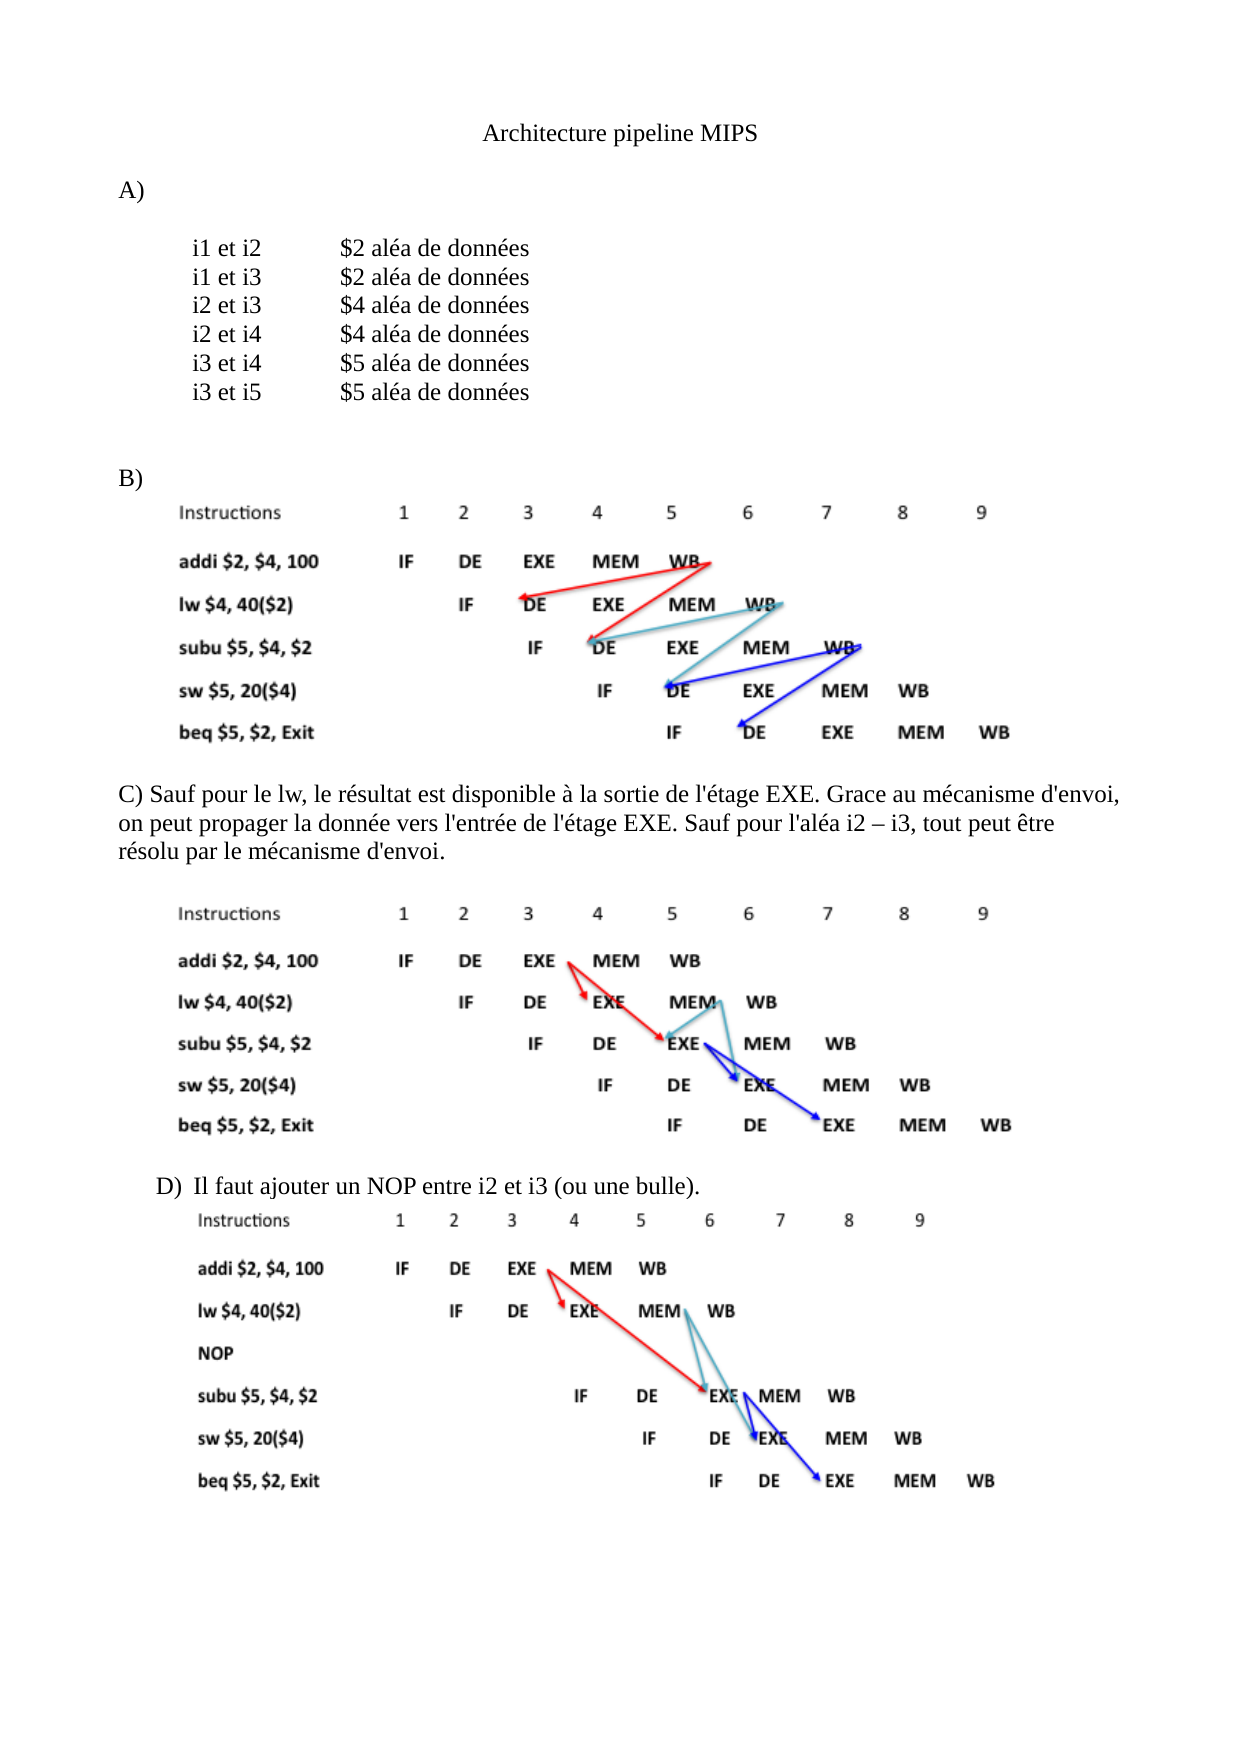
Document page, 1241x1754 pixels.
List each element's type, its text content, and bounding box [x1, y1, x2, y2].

text i1 et i2 $2 aléa de données [118, 233, 1122, 262]
text i3 et i5 $5 aléa de données [118, 377, 1122, 406]
text i1 et i3 $2 aléa de données [118, 262, 1122, 291]
text i2 et i4 $4 aléa de données [118, 319, 1122, 348]
text i2 et i3 $4 aléa de données [118, 291, 1122, 319]
list Il faut ajouter un NOP entre i2 et i3 (ou une bulle). [156, 1171, 1122, 1200]
picture [168, 491, 1072, 751]
text i3 et i4 $5 aléa de données [118, 348, 1122, 377]
picture [167, 893, 1073, 1143]
text B) [118, 463, 1122, 492]
text C) Sauf pour le lw, le résultat est disponible à la sortie de l'étage EXE. Grace au mécanisme d'envoi, on peut propager la donnée vers l'entrée de l'étage EXE. Sauf pour l'aléa i2 – i3, tout peut être résolu par le mécanisme d'envoi. [118, 779, 1122, 865]
text A) [118, 176, 1122, 204]
picture [188, 1199, 1052, 1502]
text Architecture pipeline MIPS [118, 118, 1122, 147]
